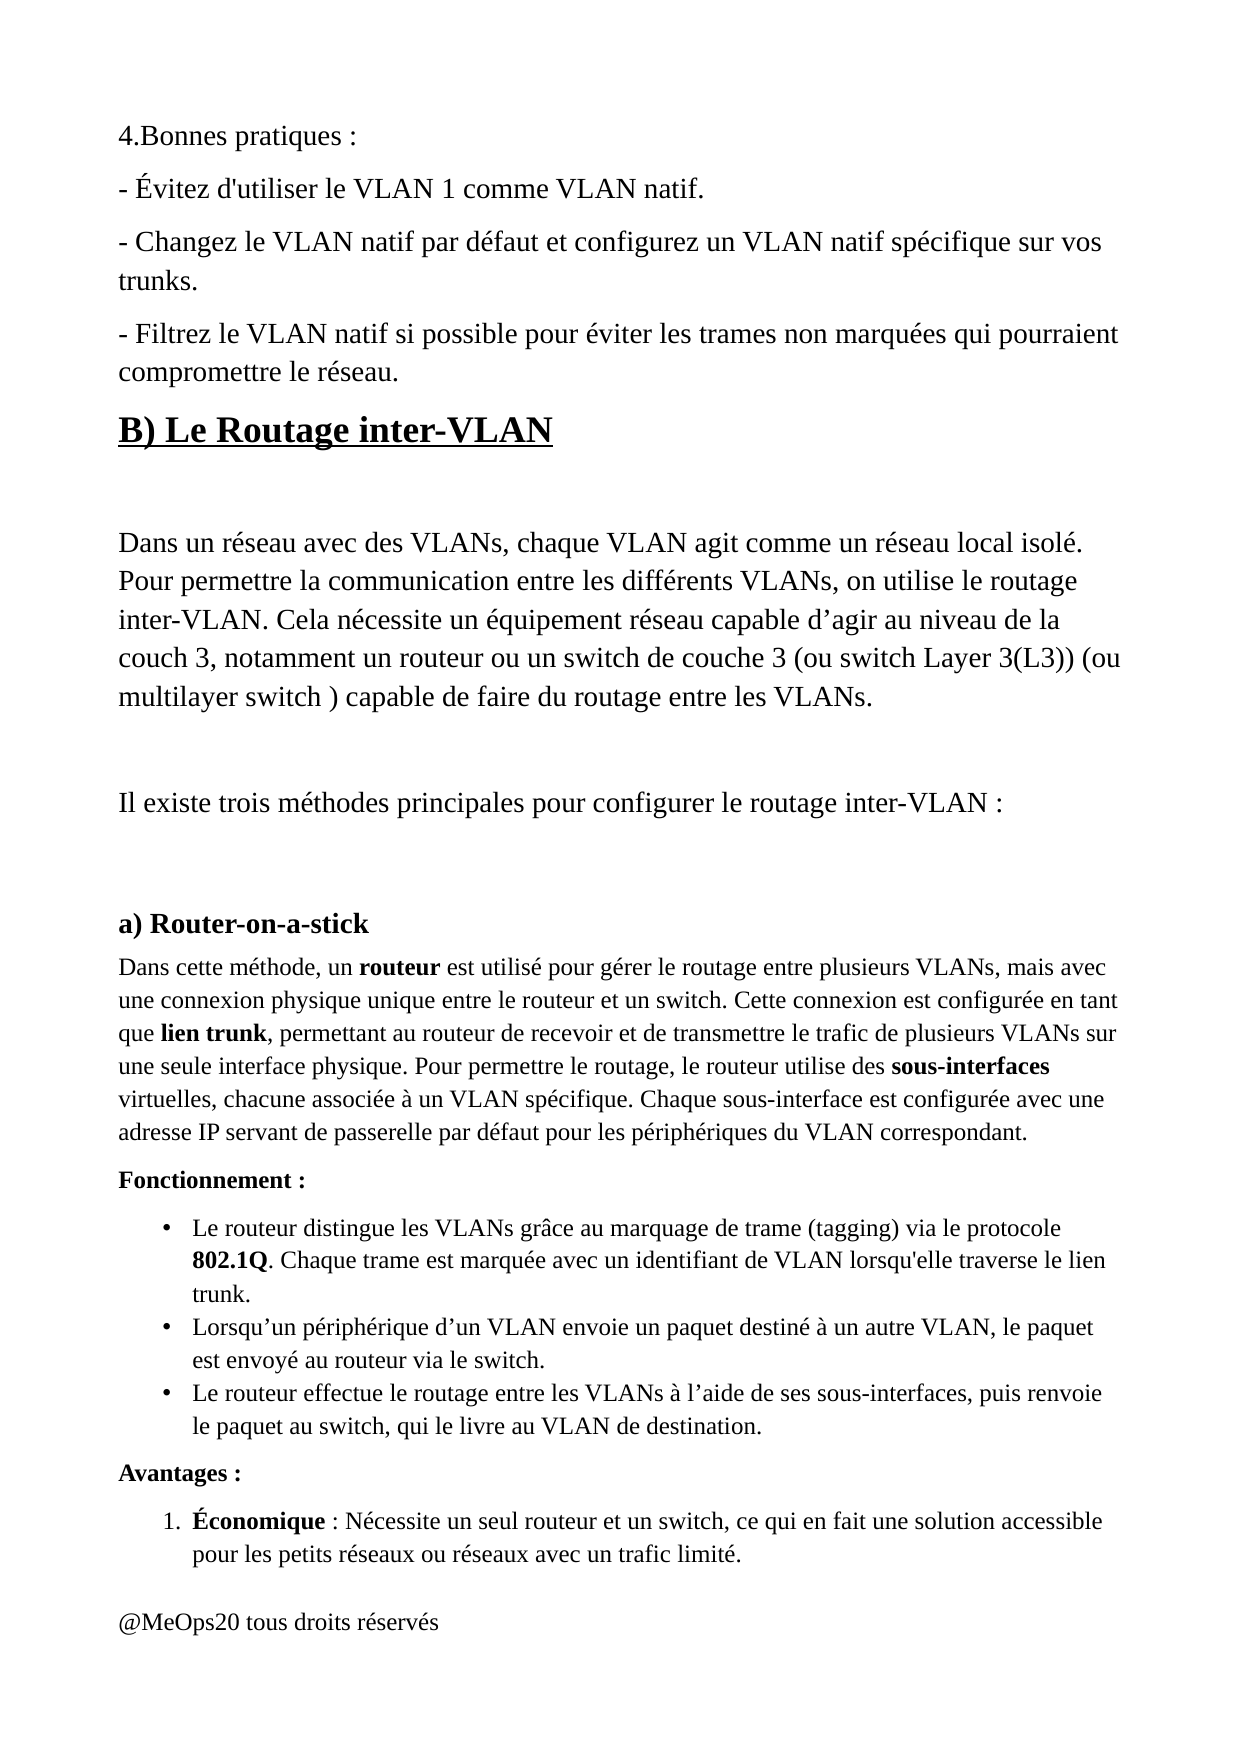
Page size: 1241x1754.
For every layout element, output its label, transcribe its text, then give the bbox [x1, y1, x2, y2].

text - Changez le VLAN natif par défaut et configurez un VLAN natif spécifique sur vos trunks. [118, 224, 1122, 296]
text Avantages : [118, 1458, 1122, 1487]
subtitle a) Router-on-a-stick [118, 906, 1122, 940]
text 4.Bonnes pratiques : [118, 118, 1122, 152]
text Fonctionnement : [118, 1165, 1122, 1194]
list Le routeur effectue le routage entre les VLANs à l’aide de ses sous-interfaces, puis renvoie le paquet au switch, qui le livre au VLAN de destination. [162, 1378, 1122, 1439]
text - Filtrez le VLAN natif si possible pour éviter les trames non marquées qui pourraient compromettre le réseau. [118, 316, 1122, 388]
text B) Le Routage inter-VLAN [118, 408, 1122, 451]
text Dans un réseau avec des VLANs, chaque VLAN agit comme un réseau local isolé. Pour permettre la communication entre les différents VLANs, on utilise le routage inter-VLAN. Cela nécessite un équipement réseau capable d’agir au niveau de la couch 3, notamment un routeur ou un switch de couche 3 (ou switch Layer 3(L3)) (ou multilayer switch ) capable de faire du routage entre les VLANs. [118, 525, 1122, 713]
text - Évitez d'utiliser le VLAN 1 comme VLAN natif. [118, 171, 1122, 205]
list Le routeur distingue les VLANs grâce au marquage de trame (tagging) via le protocole 802.1Q. Chaque trame est marquée avec un identifiant de VLAN lorsqu'elle traverse le lien trunk. [162, 1213, 1122, 1307]
text Dans cette méthode, un routeur est utilisé pour gérer le routage entre plusieurs VLANs, mais avec une connexion physique unique entre le routeur et un switch. Cette connexion est configurée en tant que lien trunk, permettant au routeur de recevoir et de transmettre le trafic de plusieurs VLANs sur une seule interface physique. Pour permettre le routage, le routeur utilise des sous-interfaces virtuelles, chacune associée à un VLAN spécifique. Chaque sous-interface est configurée avec une adresse IP servant de passerelle par défaut pour les périphériques du VLAN correspondant. [118, 952, 1122, 1146]
list Lorsqu’un périphérique d’un VLAN envoie un paquet destiné à un autre VLAN, le paquet est envoyé au routeur via le switch. [162, 1312, 1122, 1373]
list Économique : Nécessite un seul routeur et un switch, ce qui en fait une solution accessible pour les petits réseaux ou réseaux avec un trafic limité. [162, 1506, 1122, 1568]
text Il existe trois méthodes principales pour configurer le routage inter-VLAN : [118, 785, 1122, 819]
